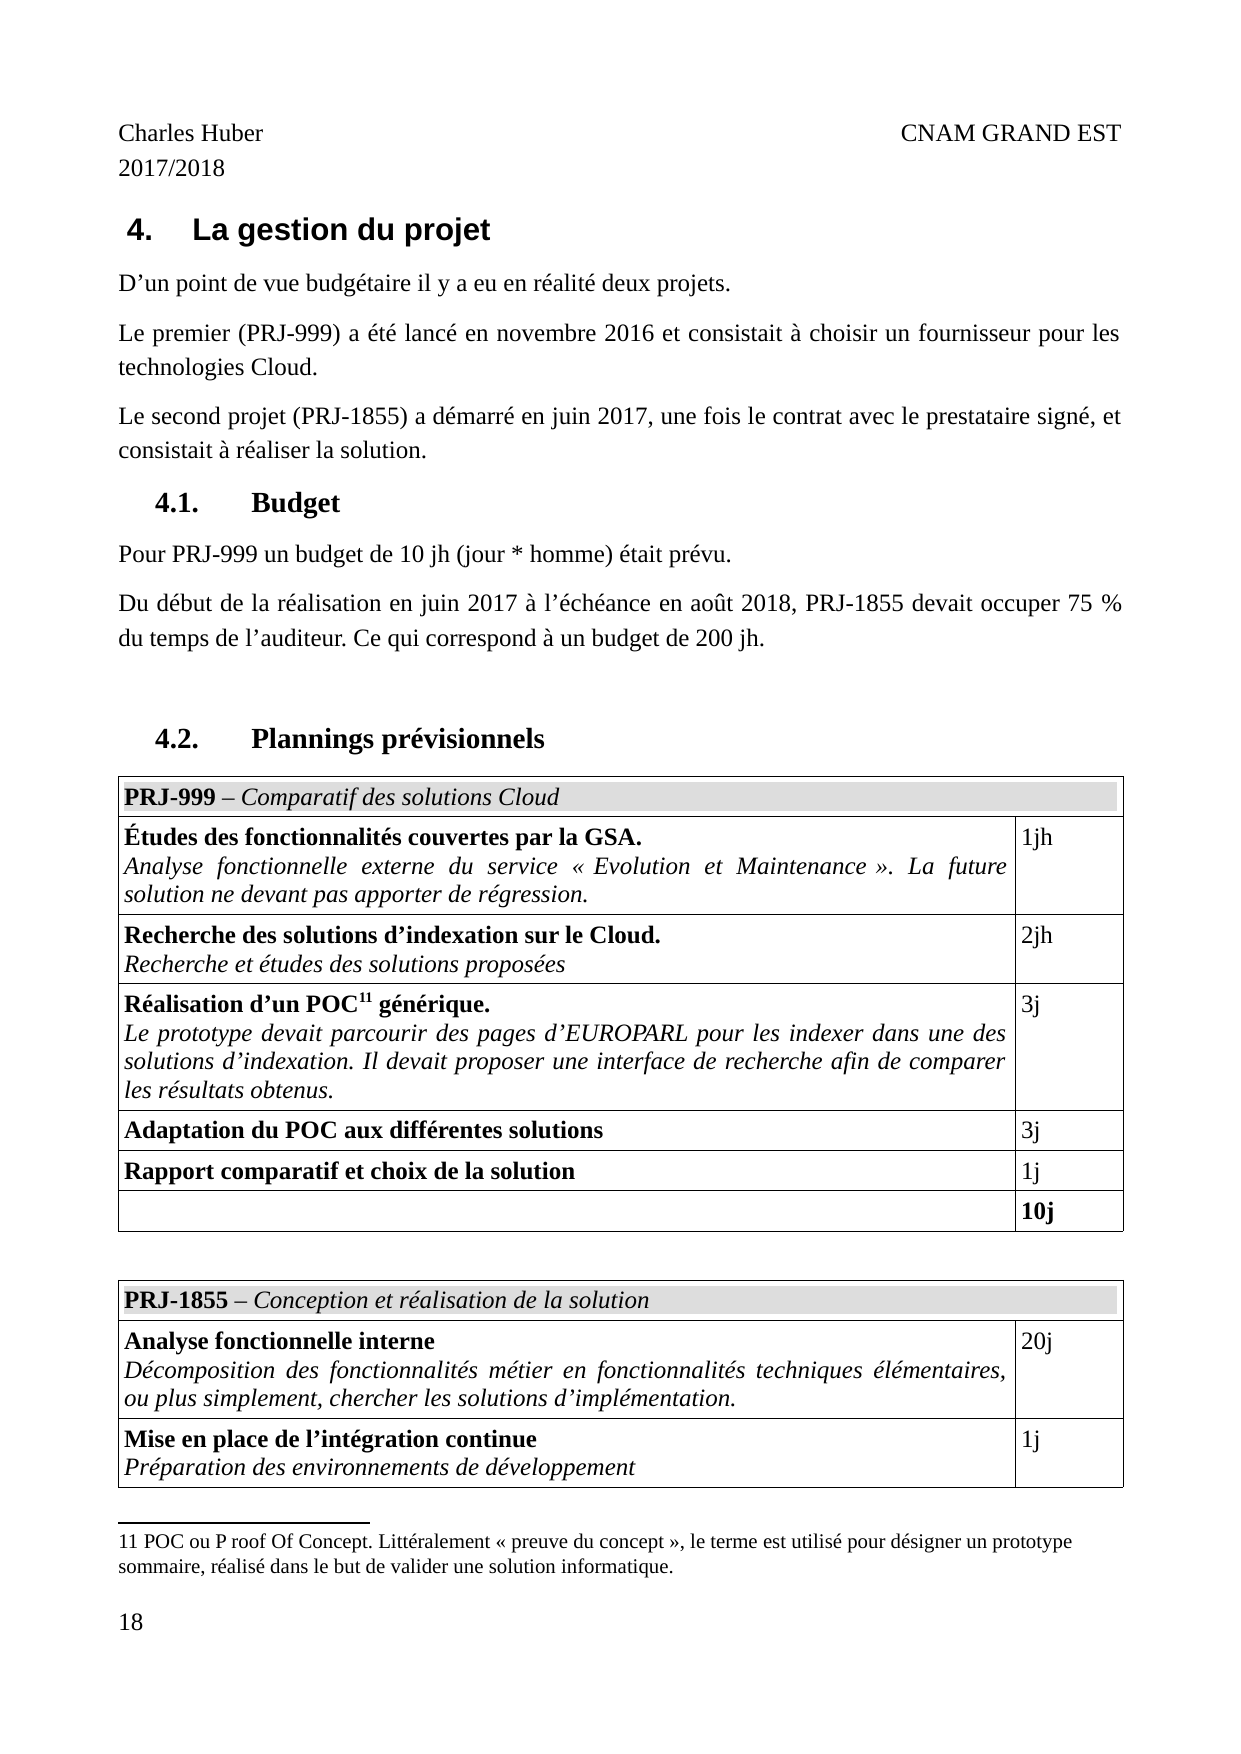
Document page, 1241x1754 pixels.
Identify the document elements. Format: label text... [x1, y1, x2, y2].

table_header PRJ-999 – Comparatif des solutions Cloud [119, 777, 1123, 816]
table_cell Réalisation d’un POC générique. Le prototype devait parcourir des pages d’EUROPARL pour les indexer dans une des solutions d’indexation. Il devait proposer une interface de recherche afin de comparer les résultats obtenus. [119, 984, 1015, 1110]
text Le second projet (PRJ-1855) a démarré en juin 2017, une fois le contrat avec le prestataire signé, et consistait à réaliser la solution. [118, 401, 1122, 464]
table_cell Études des fonctionnalités couvertes par la GSA. Analyse fonctionnelle externe du service « Evolution et Maintenance ». La future solution ne devant pas apporter de régression. [119, 817, 1015, 914]
subtitle Plannings prévisionnels [148, 721, 1122, 755]
text Du début de la réalisation en juin 2017 à l’échéance en août 2018, PRJ-1855 devait occuper 75 % du temps de l’auditeur. Ce qui correspond à un budget de 200 jh. [118, 588, 1122, 652]
table_cell 2jh [1016, 915, 1123, 983]
subtitle La gestion du projet [118, 211, 1122, 247]
text Le premier (PRJ-999) a été lancé en novembre 2016 et consistait à choisir un fournisseur pour les technologies Cloud. [118, 318, 1122, 381]
table_cell 1j [1016, 1419, 1123, 1487]
table_cell Adaptation du POC aux différentes solutions [119, 1111, 1015, 1150]
table_cell 1jh [1016, 817, 1123, 914]
table_cell 10j [1016, 1191, 1123, 1231]
table_cell 3j [1016, 1111, 1123, 1150]
table_cell Recherche des solutions d’indexation sur le Cloud. Recherche et études des solutions proposées [119, 915, 1015, 983]
text Pour PRJ-999 un budget de 10 jh (jour * homme) était prévu. [118, 539, 1122, 568]
table_cell 20j [1016, 1321, 1123, 1418]
table_cell 3j [1016, 984, 1123, 1110]
table_cell Analyse fonctionnelle interne Décomposition des fonctionnalités métier en fonctionnalités techniques élémentaires, ou plus simplement, chercher les solutions d’implémentation. [119, 1321, 1015, 1418]
table_cell 1j [1016, 1151, 1123, 1190]
text D’un point de vue budgétaire il y a eu en réalité deux projets. [118, 268, 1122, 297]
table_cell Mise en place de l’intégration continue Préparation des environnements de développement [119, 1419, 1015, 1487]
table_header PRJ-1855 – Conception et réalisation de la solution [119, 1281, 1123, 1320]
table_cell [119, 1191, 1015, 1231]
table_cell Rapport comparatif et choix de la solution [119, 1151, 1015, 1190]
subtitle Budget [148, 485, 1122, 518]
